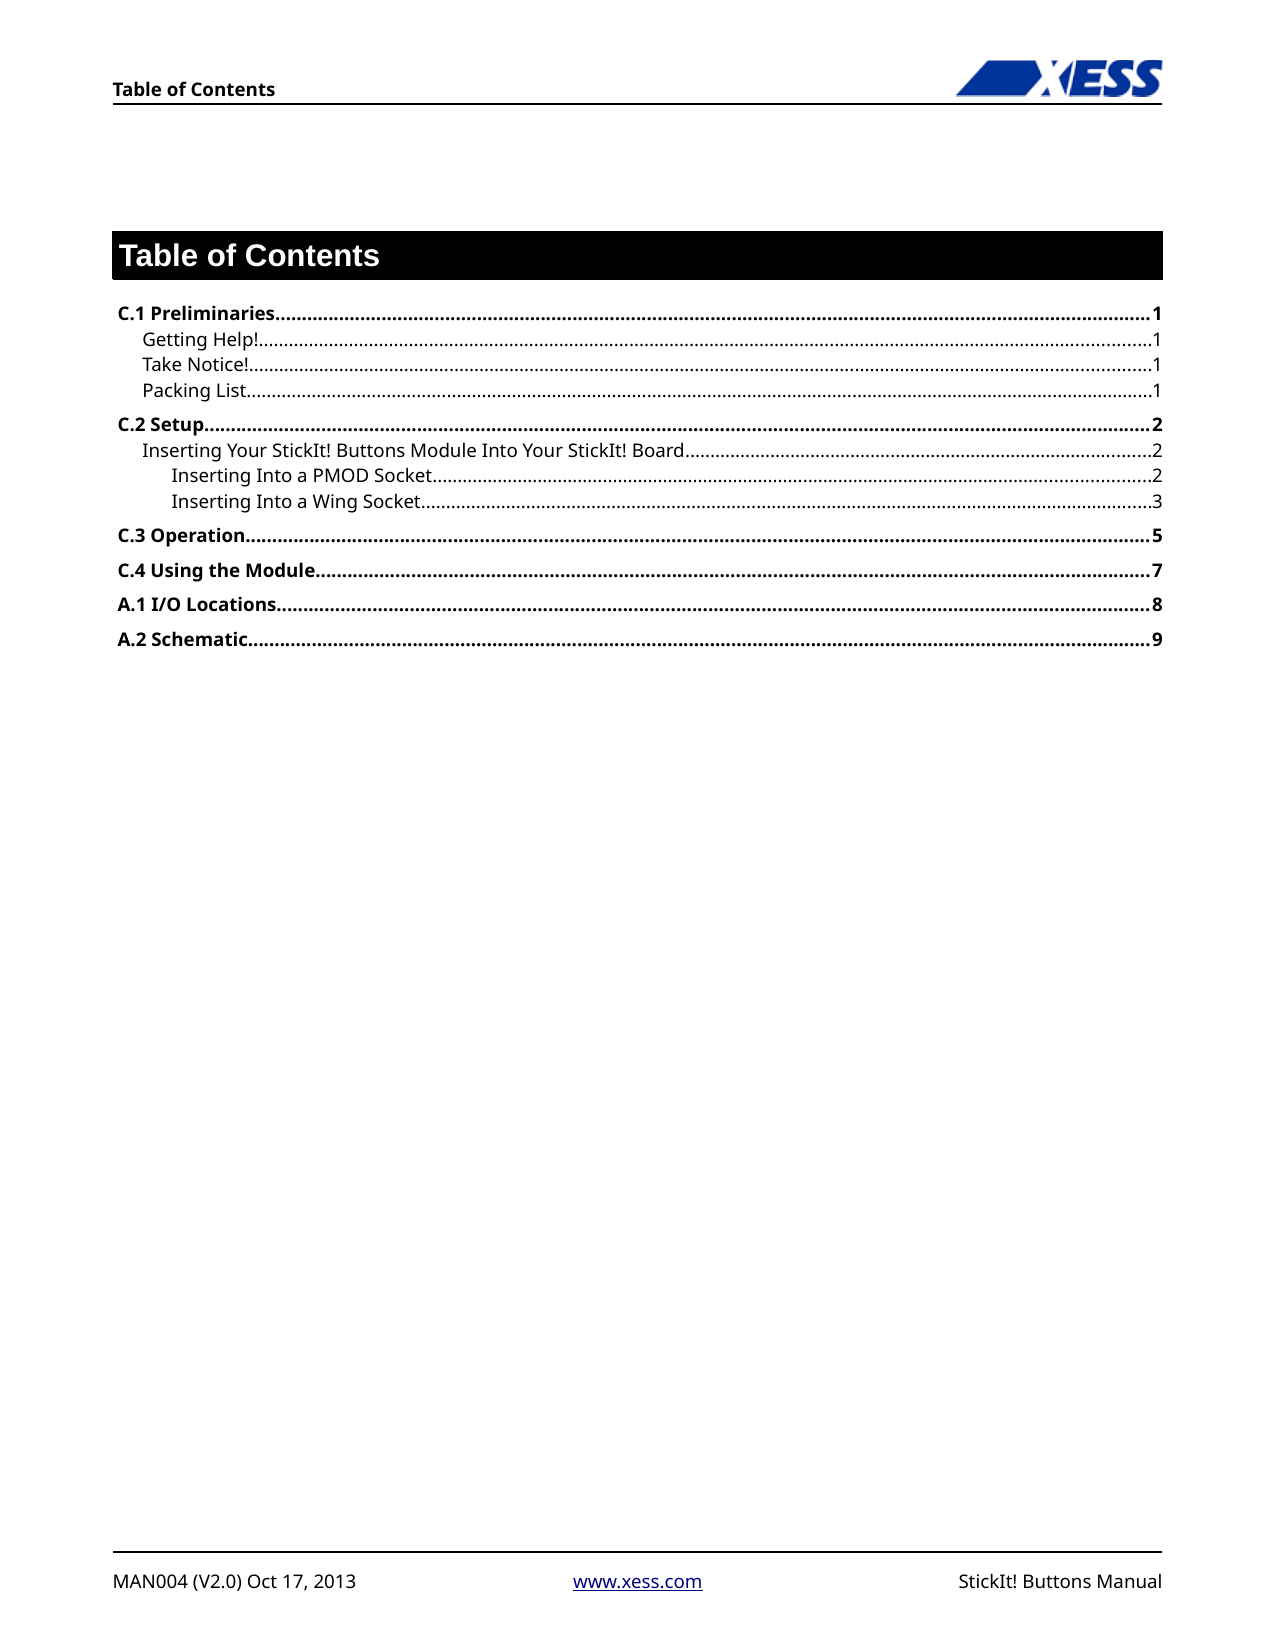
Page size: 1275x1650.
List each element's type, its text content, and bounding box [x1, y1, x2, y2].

text A.1 I/O Locations 8 [112, 591, 1162, 617]
picture [955, 60, 1163, 97]
text Inserting Into a PMOD Socket 2 [171, 462, 1162, 488]
text Take Notice! 1 [142, 351, 1162, 377]
text C.2 Setup 2 [112, 411, 1162, 437]
text Getting Help! 1 [142, 326, 1162, 351]
text C.4 Using the Module 7 [112, 557, 1162, 582]
subtitle Table of Contents [114, 232, 1162, 279]
text C.3 Operation 5 [112, 522, 1162, 548]
text Inserting Your StickIt! Buttons Module Into Your StickIt! Board 2 [142, 437, 1162, 462]
text C.1 Preliminaries 1 [112, 300, 1162, 326]
text A.2 Schematic 9 [112, 626, 1162, 651]
text Packing List 1 [142, 377, 1162, 402]
text Inserting Into a Wing Socket 3 [171, 488, 1162, 513]
